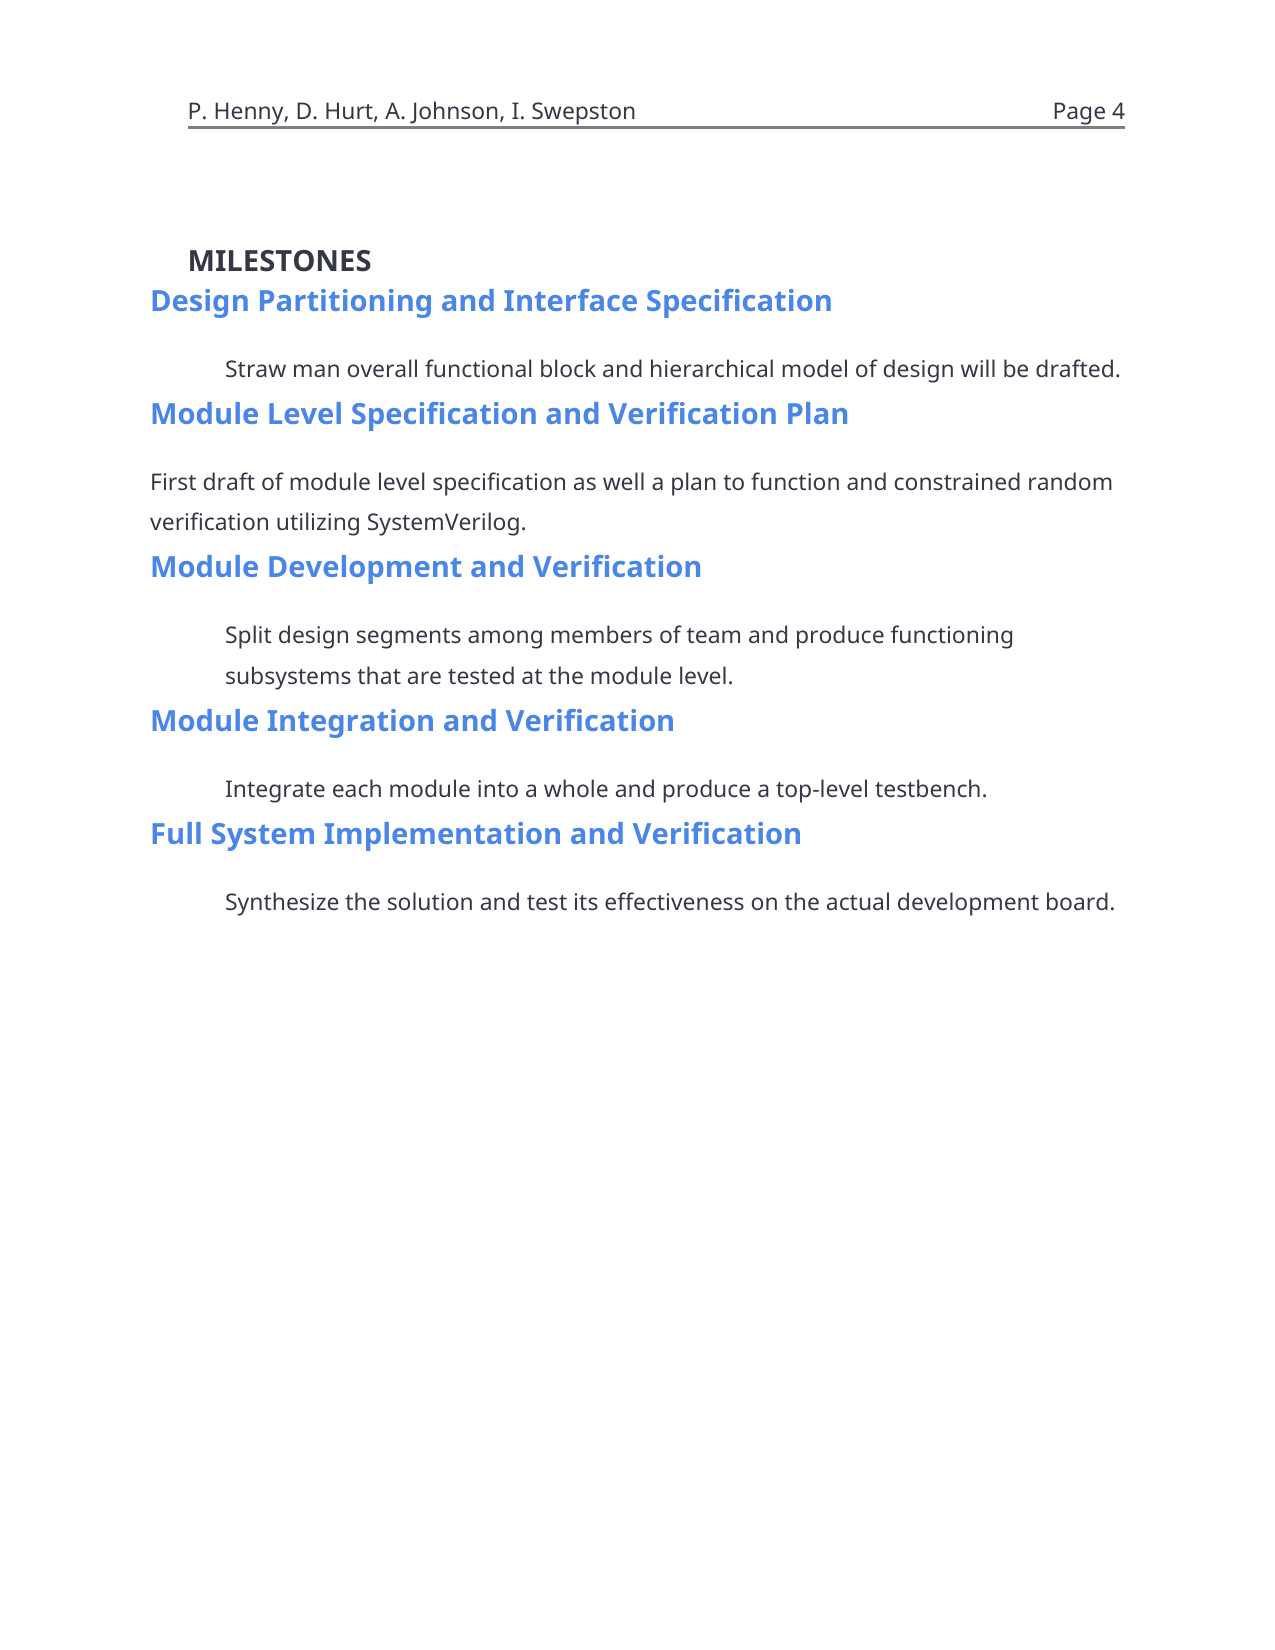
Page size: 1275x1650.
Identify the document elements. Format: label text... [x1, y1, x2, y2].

subtitle MILESTONES [187, 240, 1125, 280]
subtitle Module Level Specification and Verification Plan [150, 393, 1125, 433]
text First draft of module level specification as well a plan to function and constrained random verification utilizing SystemVerilog. [150, 466, 1125, 537]
text Split design segments among members of team and produce functioning subsystems that are tested at the module level. [225, 619, 1125, 691]
subtitle Design Partitioning and Interface Specification [150, 280, 1125, 320]
subtitle Module Development and Verification [150, 547, 1125, 586]
subtitle Module Integration and Verification [150, 700, 1125, 740]
text Straw man overall functional block and hierarchical model of design will be drafted. [225, 352, 1125, 384]
text Synthesize the solution and test its effectiveness on the actual development board. [225, 886, 1125, 917]
subtitle Full System Implementation and Verification [150, 813, 1125, 853]
text Integrate each module into a whole and produce a top-level testbench. [225, 773, 1125, 804]
